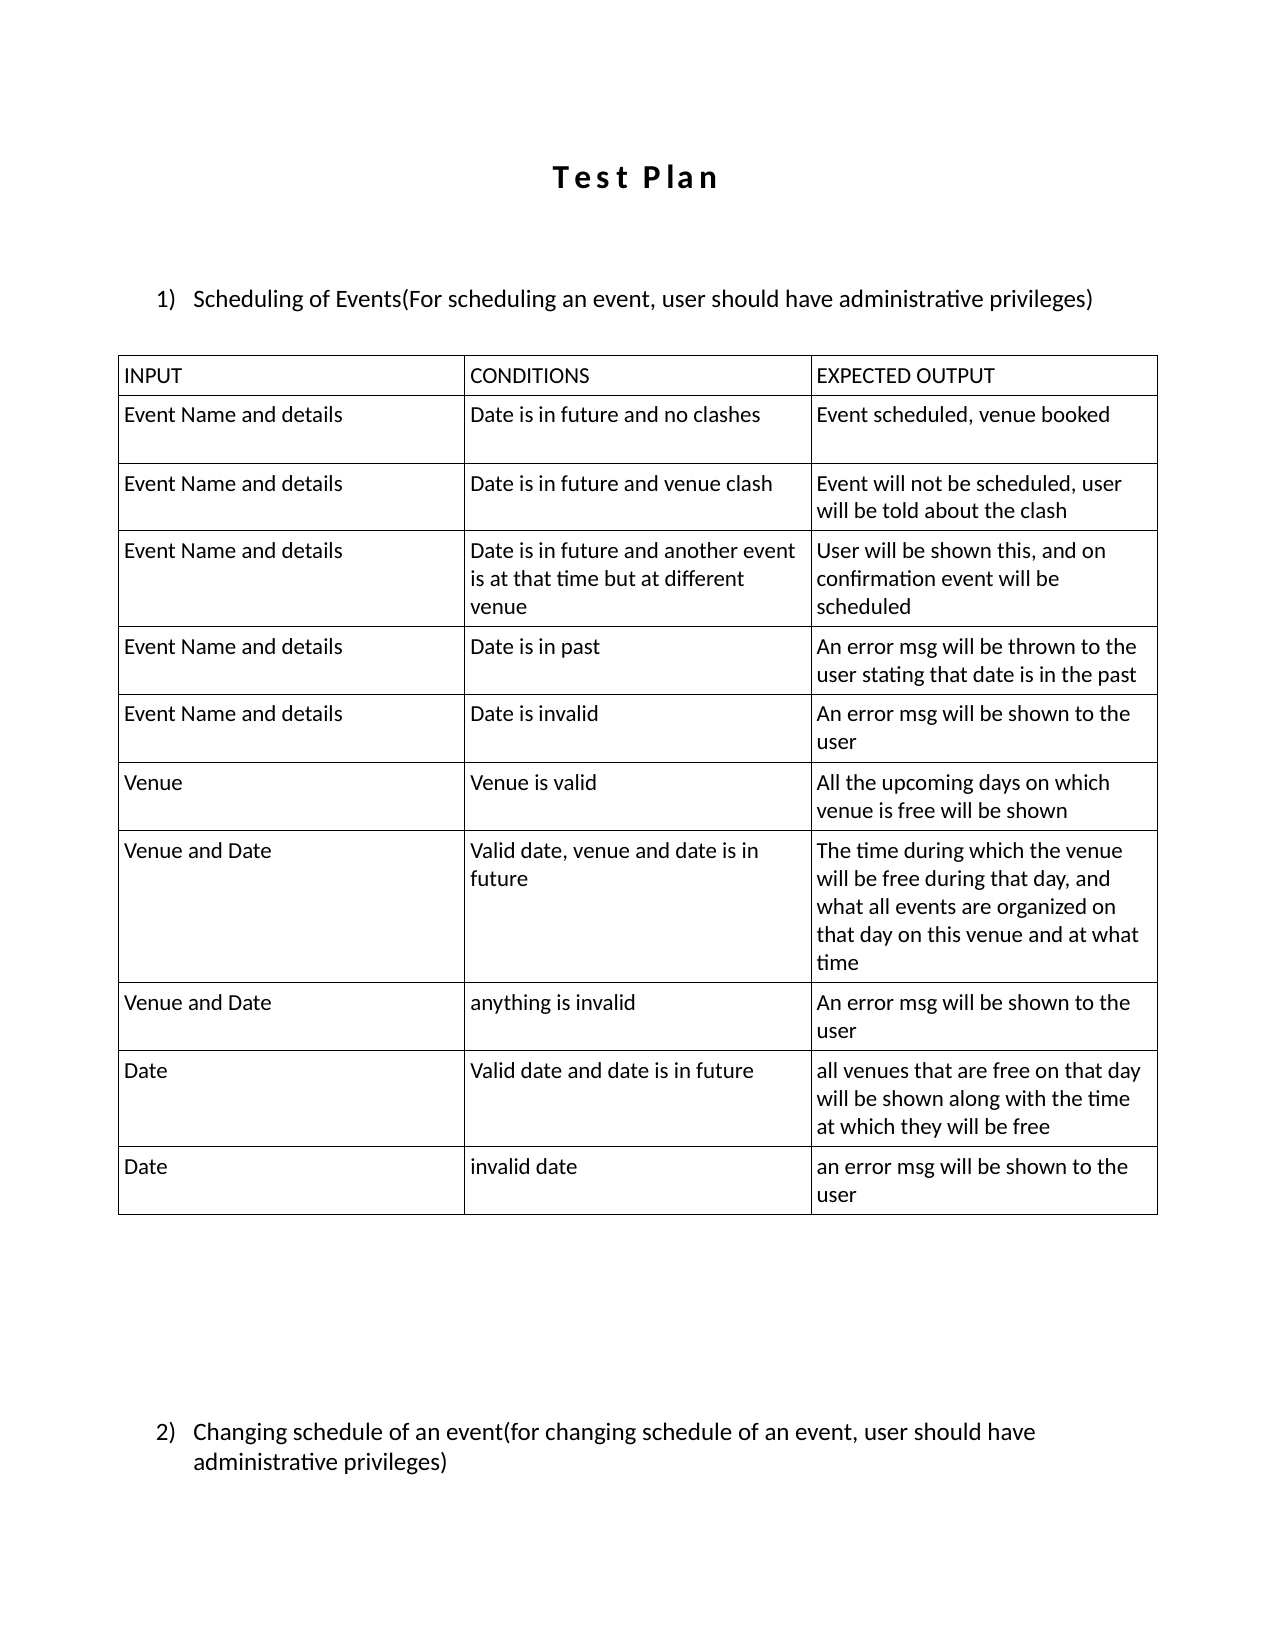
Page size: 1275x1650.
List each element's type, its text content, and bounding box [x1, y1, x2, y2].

table_cell Date is invalid [465, 695, 811, 762]
table_cell Venue and Date [119, 831, 464, 982]
table_cell Date [119, 1051, 464, 1146]
table_cell Valid date, venue and date is in future [465, 831, 811, 982]
table_cell Date is in past [465, 627, 811, 694]
table_cell Event Name and details [119, 695, 464, 762]
table_cell Event scheduled, venue booked [812, 396, 1157, 463]
table_cell anything is invalid [465, 983, 811, 1050]
table_cell The time during which the venue will be free during that day, and what all events are organized on that day on this venue and at what time [812, 831, 1157, 982]
table_header CONDITIONS [465, 356, 811, 394]
table_cell Event will not be scheduled, user will be told about the clash [812, 464, 1157, 530]
table_cell Event Name and details [119, 531, 464, 626]
table_cell invalid date [465, 1147, 811, 1214]
list Scheduling of Events(For scheduling an event, user should have administrative privileges) [156, 283, 1157, 314]
table_cell Event Name and details [119, 396, 464, 463]
table_cell All the upcoming days on which venue is free will be shown [812, 763, 1157, 830]
table_cell Venue [119, 763, 464, 830]
table_cell an error msg will be shown to the user [812, 1147, 1157, 1214]
list Changing schedule of an event(for changing schedule of an event, user should have administrative privileges) [156, 1416, 1157, 1477]
table_cell Date [119, 1147, 464, 1214]
table_cell User will be shown this, and on confirmation event will be scheduled [812, 531, 1157, 626]
table_cell Date is in future and venue clash [465, 464, 811, 530]
table_header INPUT [119, 356, 464, 394]
table_cell Date is in future and no clashes [465, 396, 811, 463]
table_cell Venue is valid [465, 763, 811, 830]
table_cell Valid date and date is in future [465, 1051, 811, 1146]
table_cell An error msg will be thrown to the user stating that date is in the past [812, 627, 1157, 694]
table_cell Event Name and details [119, 627, 464, 694]
table_cell An error msg will be shown to the user [812, 695, 1157, 762]
table_cell An error msg will be shown to the user [812, 983, 1157, 1050]
table_cell all venues that are free on that day will be shown along with the time at which they will be free [812, 1051, 1157, 1146]
table_header EXPECTED OUTPUT [812, 356, 1157, 394]
table_cell Date is in future and another event is at that time but at different venue [465, 531, 811, 626]
table_cell Venue and Date [119, 983, 464, 1050]
table_cell Event Name and details [119, 464, 464, 530]
